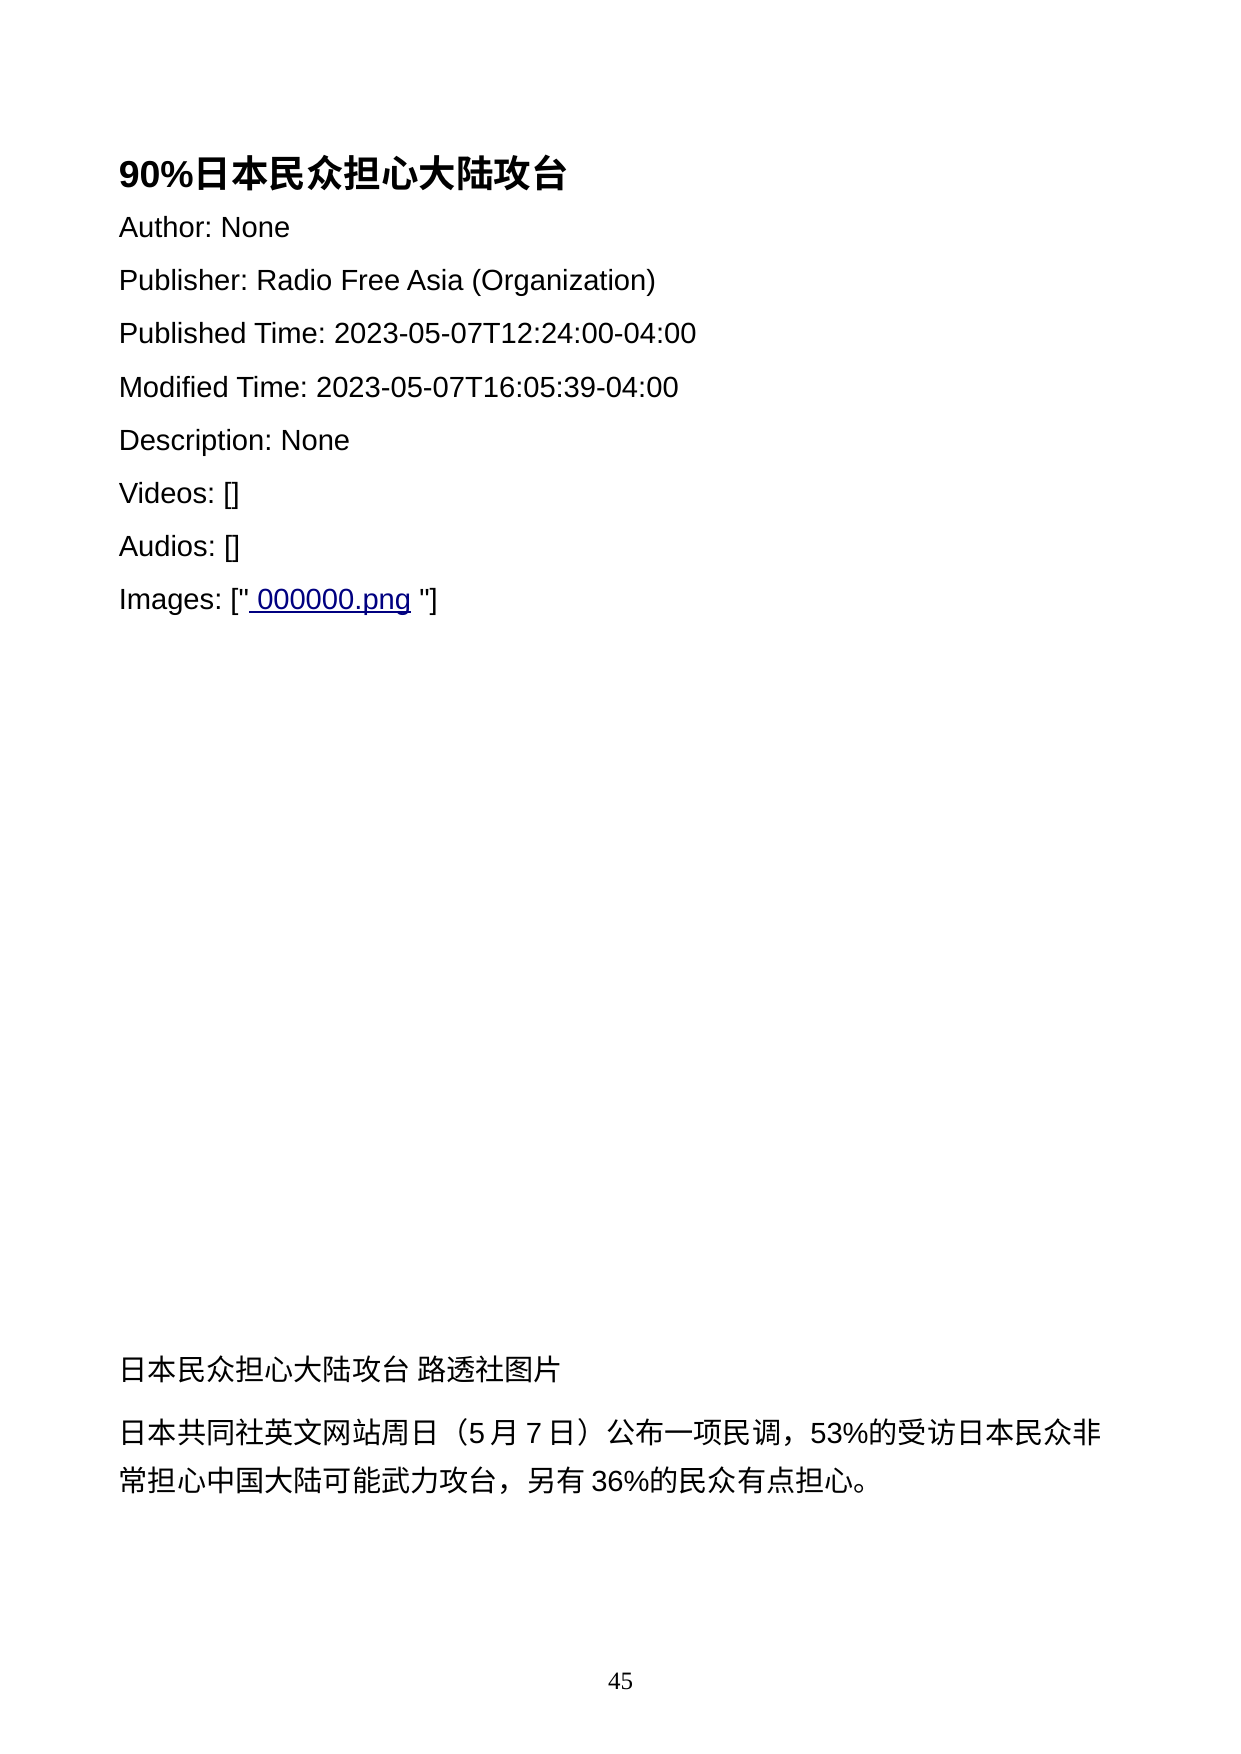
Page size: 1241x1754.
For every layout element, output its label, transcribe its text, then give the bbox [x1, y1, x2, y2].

text Published Time: 2023-05-07T12:24:00-04:00 [118, 317, 1122, 350]
text Videos: [] [118, 476, 1122, 509]
text Author: None [118, 210, 1122, 244]
text Publisher: Radio Free Asia (Organization) [118, 263, 1122, 297]
text Images: [" 000000.png "] [118, 582, 1122, 616]
text 日本共同社英文网站周日（5月7日）公布一项民调，53%的受访日本民众非常担心中国大陆可能武力攻台，另有36%的民众有点担心。 [118, 1409, 1122, 1500]
text Audios: [] [118, 529, 1122, 563]
text Description: None [118, 423, 1122, 456]
text Modified Time: 2023-05-07T16:05:39-04:00 [118, 370, 1122, 403]
text 日本民众担心大陆攻台 路透社图片 [118, 635, 1122, 1388]
subtitle 90%日本民众担心大陆攻台 [118, 143, 1122, 198]
